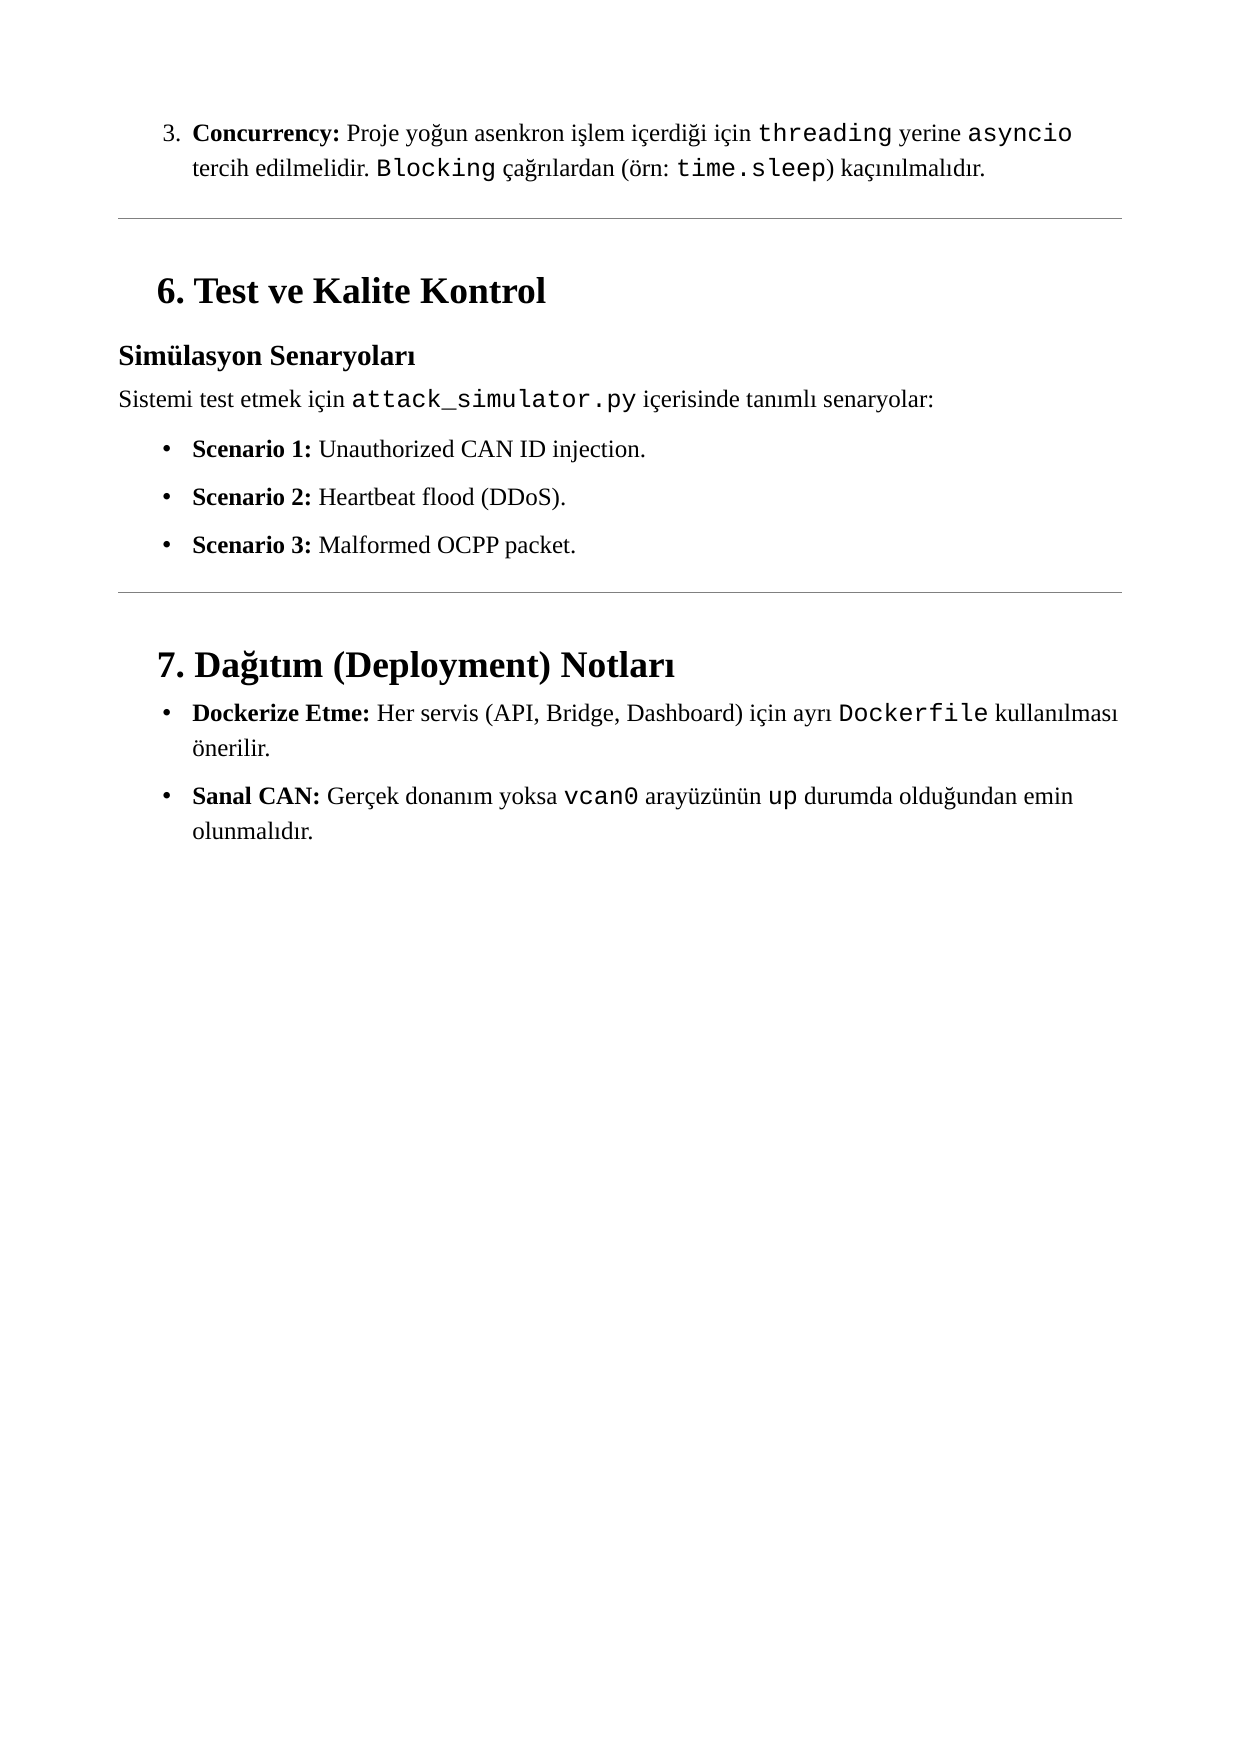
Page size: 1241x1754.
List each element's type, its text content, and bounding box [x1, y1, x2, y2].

subtitle 🧪 6. Test ve Kalite Kontrol [118, 268, 1122, 311]
text Sistemi test etmek için attack_simulator.py içerisinde tanımlı senaryolar: [118, 384, 1122, 415]
list Scenario 2: Heartbeat flood (DDoS). [162, 482, 1122, 511]
list Scenario 1: Unauthorized CAN ID injection. [162, 434, 1122, 463]
list Dockerize Etme: Her servis (API, Bridge, Dashboard) için ayrı Dockerfile kullanılması önerilir. [162, 698, 1122, 762]
subtitle 🚀 7. Dağıtım (Deployment) Notları [118, 642, 1122, 686]
subtitle Simülasyon Senaryoları [118, 338, 1122, 372]
list Sanal CAN: Gerçek donanım yoksa vcan0 arayüzünün up durumda olduğundan emin olunmalıdır. [162, 781, 1122, 845]
list Concurrency: Proje yoğun asenkron işlem içerdiği için threading yerine asyncio tercih edilmelidir. Blocking çağrılardan (örn: time.sleep) kaçınılmalıdır. [162, 118, 1122, 184]
list Scenario 3: Malformed OCPP packet. [162, 530, 1122, 558]
